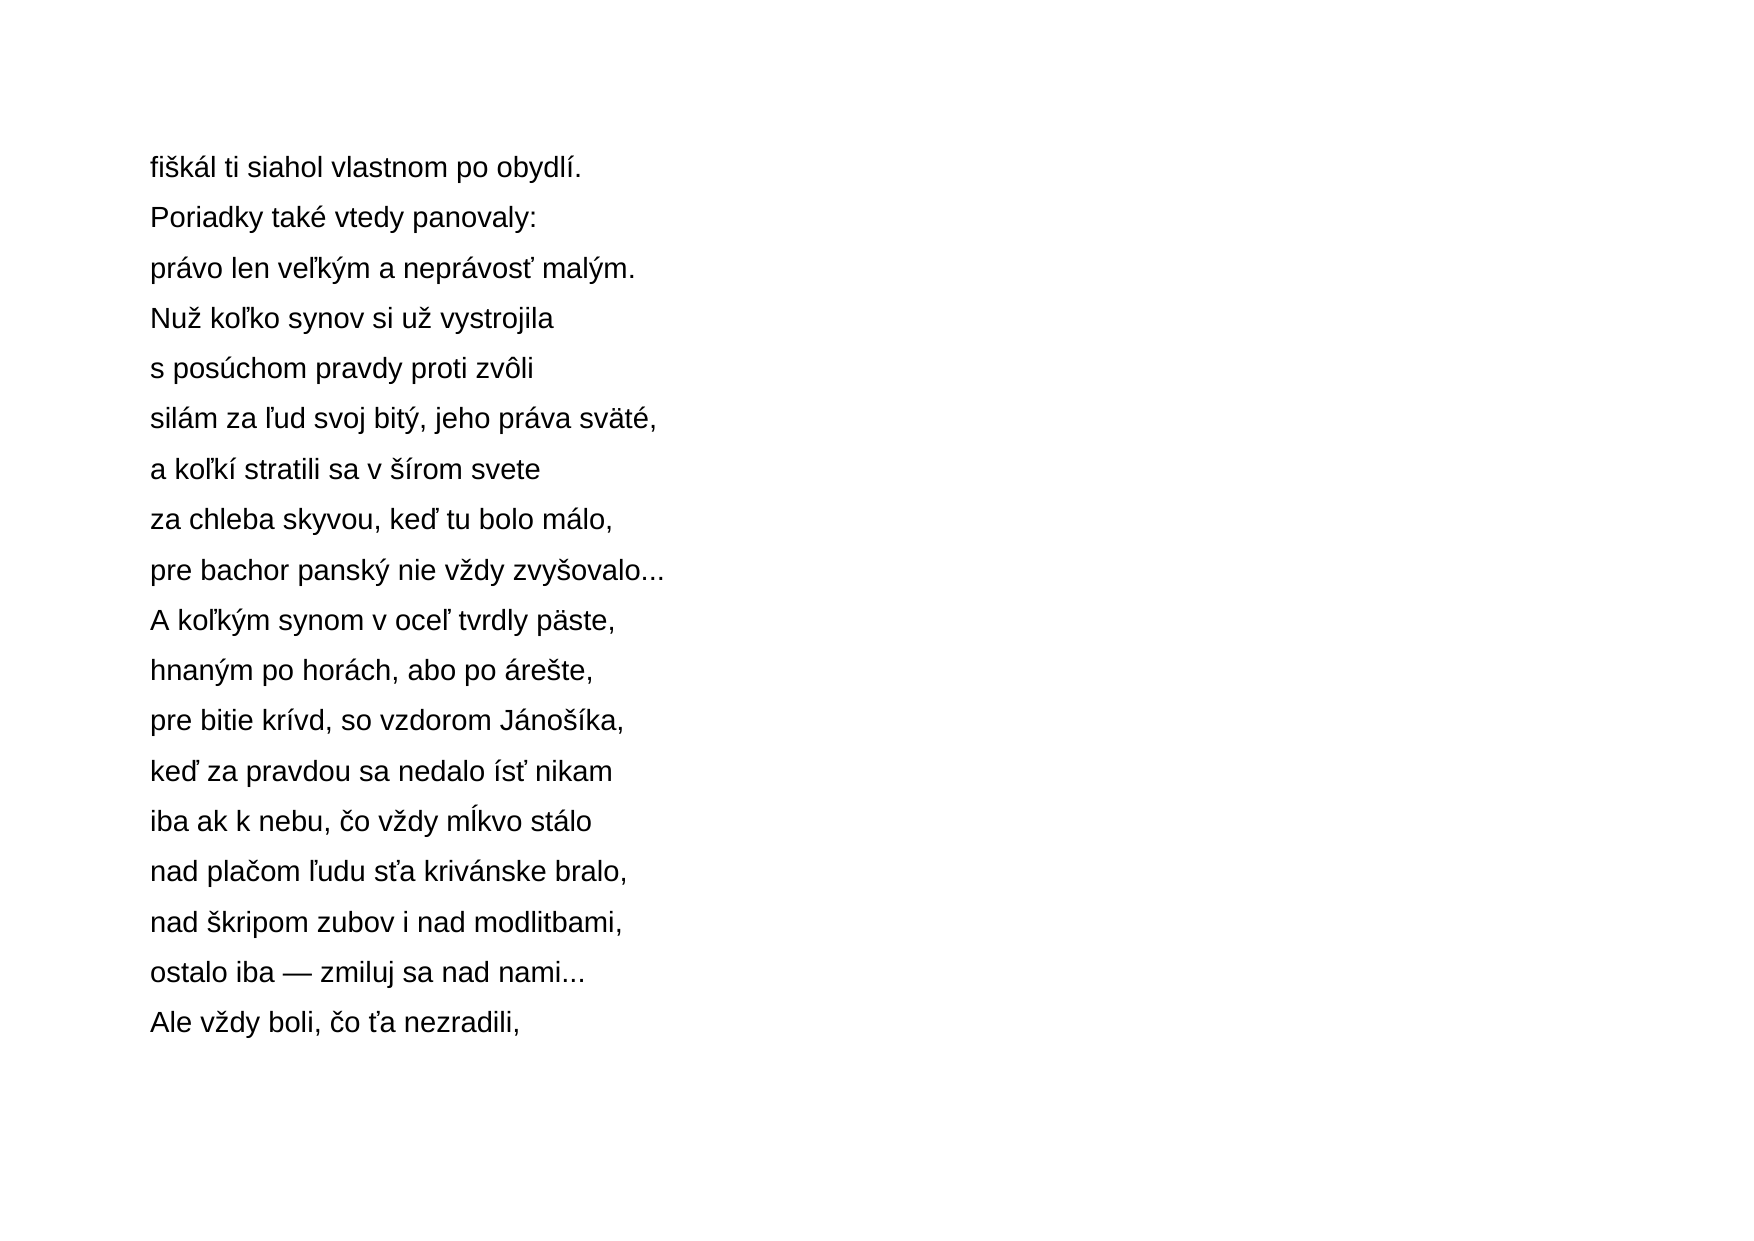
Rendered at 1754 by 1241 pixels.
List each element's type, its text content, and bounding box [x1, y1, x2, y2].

text silám za ľud svoj bitý, jeho práva sväté, [150, 402, 1243, 435]
text nad škripom zubov i nad modlitbami, [150, 905, 1243, 938]
text fiškál ti siahol vlastnom po obydlí. [150, 150, 1243, 183]
text ostalo iba — zmiluj sa nad nami... [150, 955, 1243, 988]
text keď za pravdou sa nedalo ísť nikam [150, 754, 1243, 787]
text Poriadky také vtedy panovaly: [150, 200, 1243, 234]
text Nuž koľko synov si už vystrojila [150, 301, 1243, 334]
text pre bitie krívd, so vzdorom Jánošíka, [150, 703, 1243, 737]
text nad plačom ľudu sťa krivánske bralo, [150, 854, 1243, 888]
text a koľkí stratili sa v šírom svete [150, 452, 1243, 485]
text za chleba skyvou, keď tu bolo málo, [150, 502, 1243, 536]
text s posúchom pravdy proti zvôli [150, 351, 1243, 385]
text A koľkým synom v oceľ tvrdly päste, [150, 603, 1243, 636]
text pre bachor panský nie vždy zvyšovalo... [150, 552, 1243, 586]
text právo len veľkým a neprávosť malým. [150, 251, 1243, 284]
text hnaným po horách, abo po árešte, [150, 653, 1243, 687]
text Ale vždy boli, čo ťa nezradili, [150, 1005, 1243, 1039]
text iba ak k nebu, čo vždy mĺkvo stálo [150, 804, 1243, 838]
